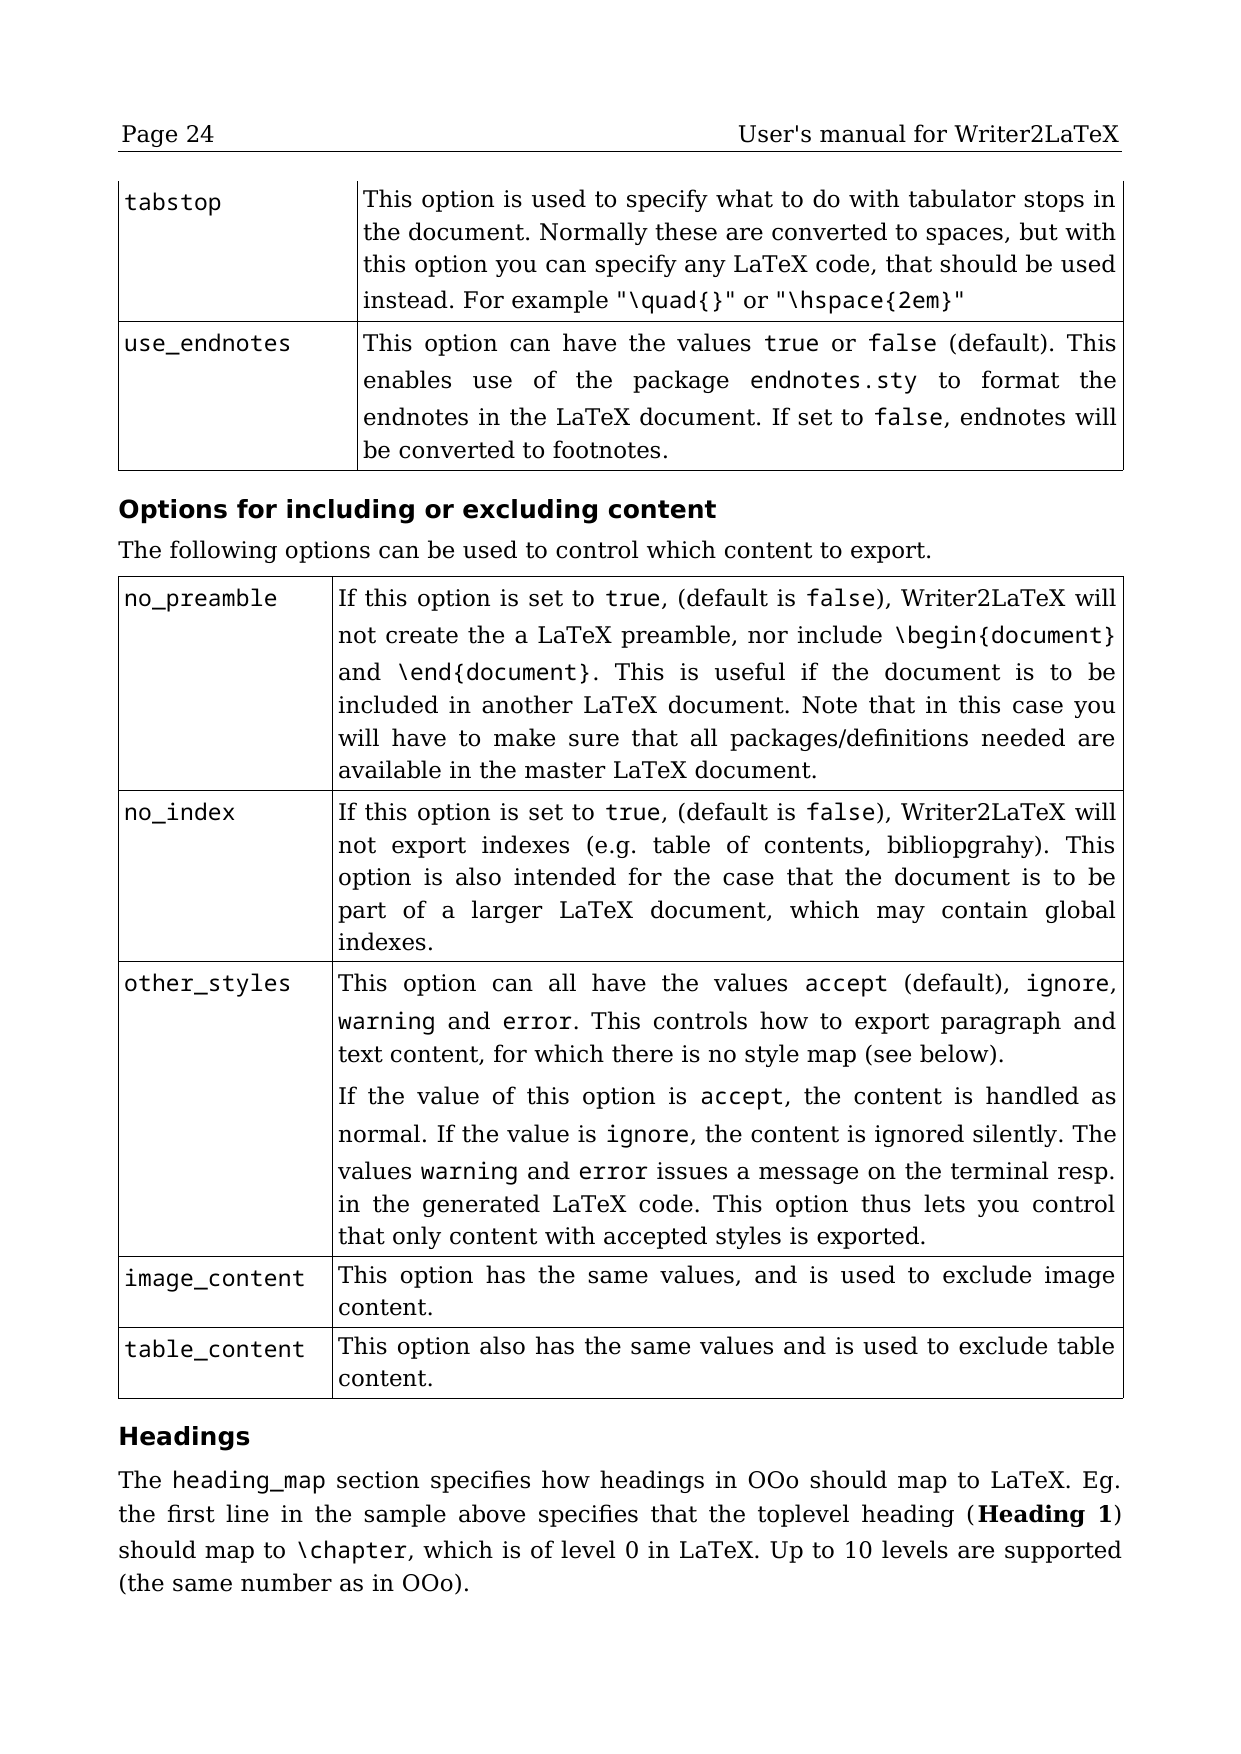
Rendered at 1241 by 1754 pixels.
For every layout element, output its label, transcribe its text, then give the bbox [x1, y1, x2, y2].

table_header If this option is set to true, (default is false), Writer2LaTeX will not create the a LaTeX preamble, nor include \begin{document} and \end{document}. This is useful if the document is to be included in another LaTeX document. Note that in this case you will have to make sure that all packages/definitions needed are available in the master LaTeX document. [333, 577, 1123, 790]
table_cell This option is used to specify what to do with tabulator stops in the document. Normally these are converted to spaces, but with this option you can specify any LaTeX code, that should be used instead. For example "\quad{}" or "\hspace{2em}" [358, 181, 1123, 321]
table_cell table_content [119, 1328, 332, 1398]
text The following options can be used to control which content to export. [118, 537, 1122, 563]
table_cell This option can have the values true or false (default). This enables use of the package endnotes.sty to format the endnotes in the LaTeX document. If set to false, endnotes will be converted to footnotes. [358, 322, 1123, 470]
subtitle Headings [118, 1423, 1122, 1452]
table_cell This option can all have the values accept (default), ignore, warning and error. This controls how to export paragraph and text content, for which there is no style map (see below). If the value of this option is accept, the content is handled as normal. If the value is ignore, the content is ignored silently. The values warning and error issues a message on the terminal resp. in the generated LaTeX code. This option thus lets you control that only content with accepted styles is exported. [333, 962, 1123, 1256]
table_cell This option also has the same values and is used to exclude table content. [333, 1328, 1123, 1398]
table_cell If this option is set to true, (default is false), Writer2LaTeX will not export indexes (e.g. table of contents, bibliopgrahy). This option is also intended for the case that the document is to be part of a larger LaTeX document, which may contain global indexes. [333, 791, 1123, 961]
table_cell other_styles [119, 962, 332, 1256]
text The heading_map section specifies how headings in OOo should map to LaTeX. Eg. the first line in the sample above specifies that the toplevel heading (Heading 1) should map to \chapter, which is of level 0 in LaTeX. Up to 10 levels are supported (the same number as in OOo). [118, 1464, 1122, 1597]
subtitle Options for including or excluding content [118, 495, 1122, 524]
table_cell no_index [119, 791, 332, 961]
table_cell image_content [119, 1257, 332, 1327]
table_cell tabstop [119, 181, 357, 321]
table_cell This option has the same values, and is used to exclude image content. [333, 1257, 1123, 1327]
table_cell use_endnotes [119, 322, 357, 470]
table_header no_preamble [119, 577, 332, 790]
